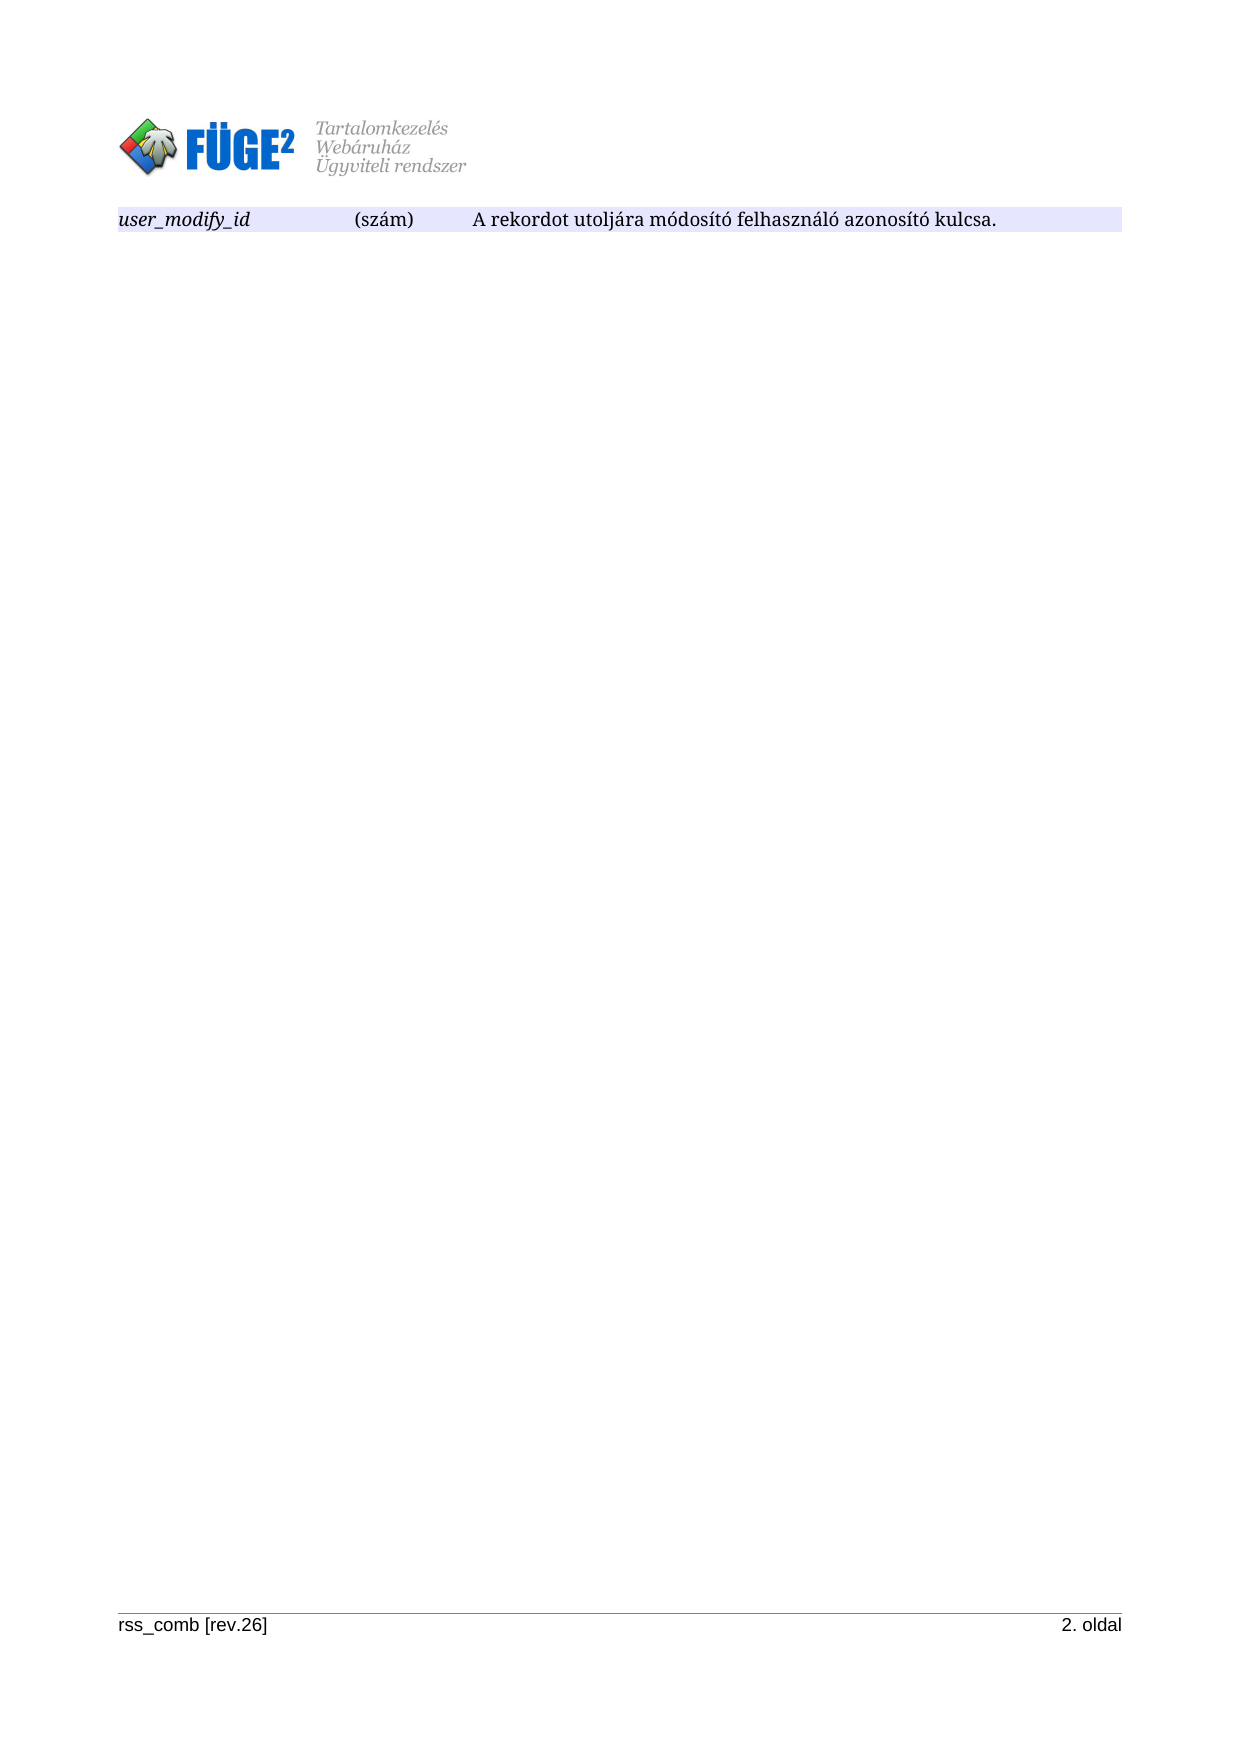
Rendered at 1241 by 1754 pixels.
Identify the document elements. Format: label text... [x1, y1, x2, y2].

picture [118, 118, 473, 177]
text user_modify_id (szám) A rekordot utoljára módosító felhasználó azonosító kulcsa. [118, 207, 1122, 232]
